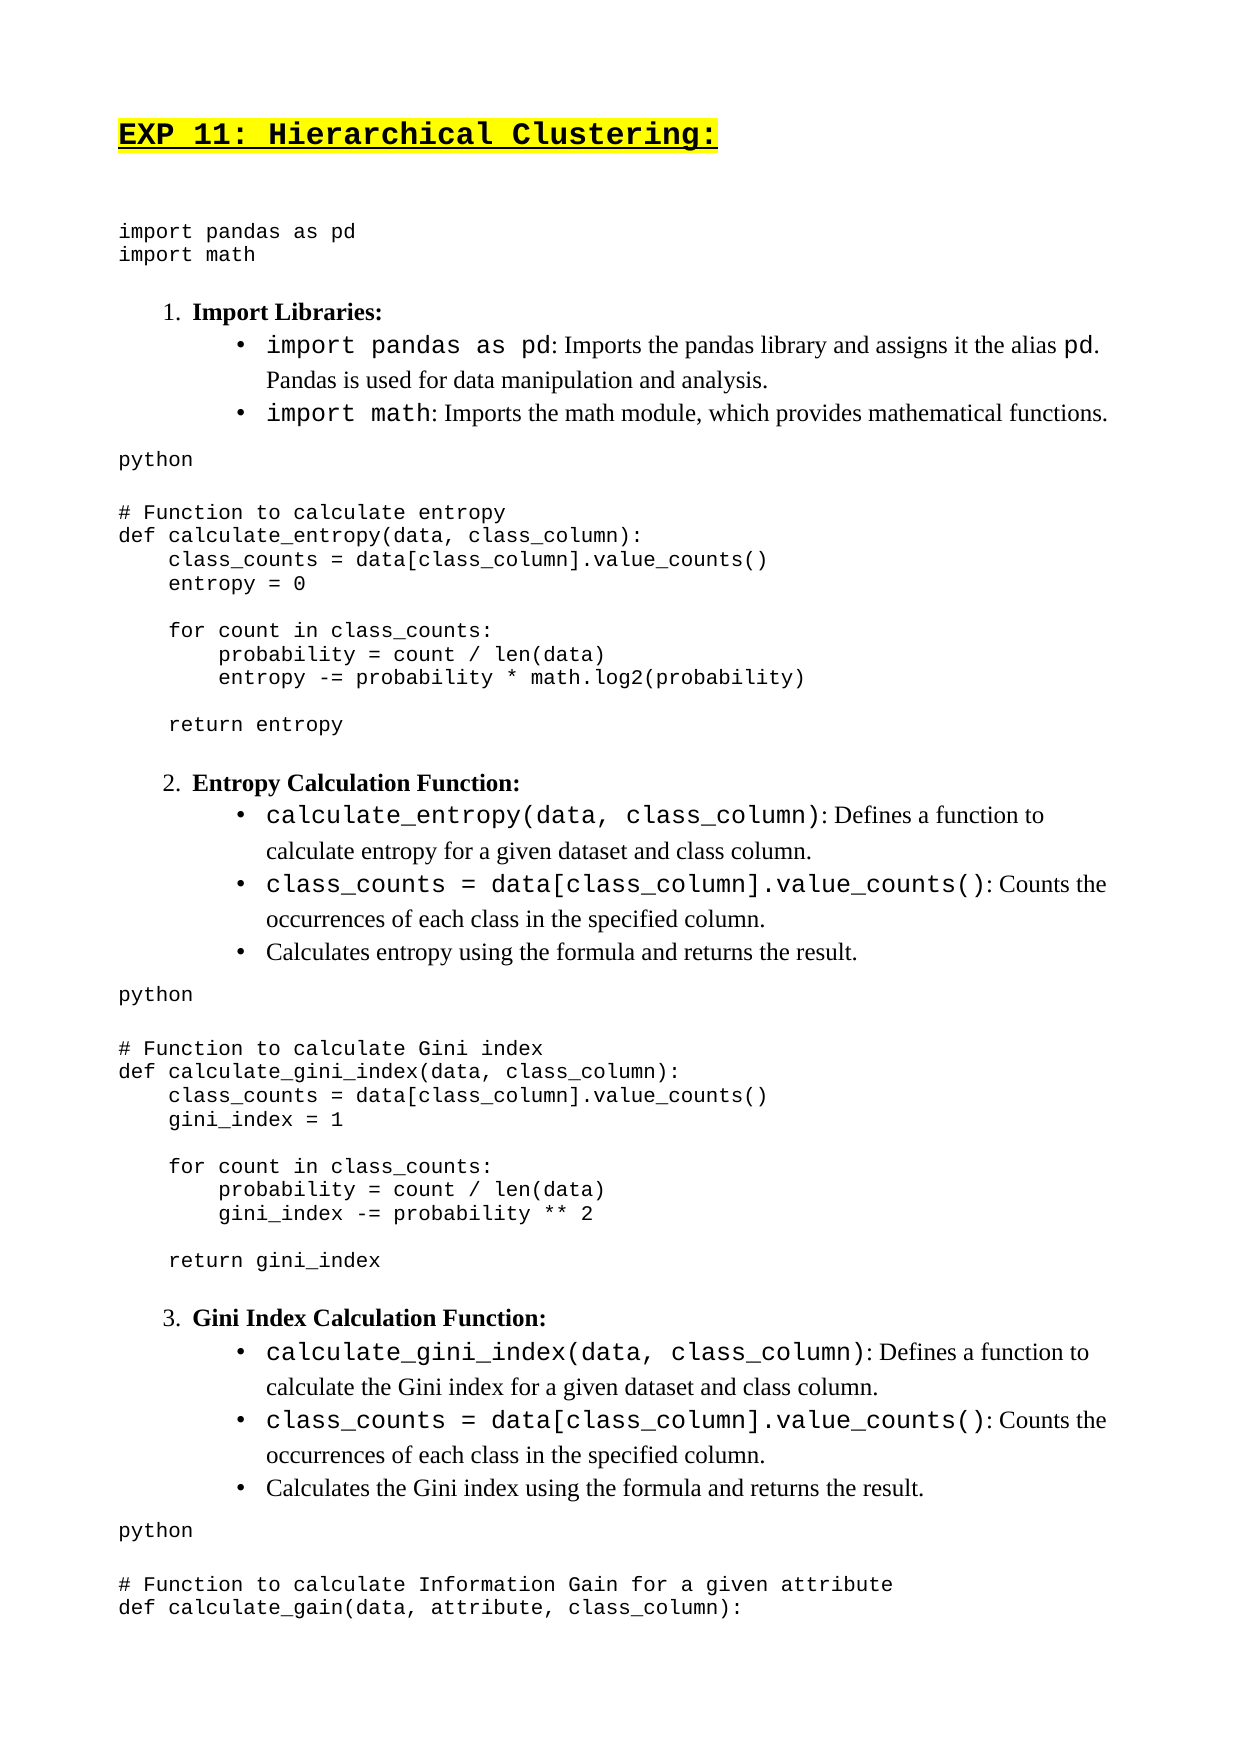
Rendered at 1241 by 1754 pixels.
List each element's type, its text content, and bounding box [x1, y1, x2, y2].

text probability = count / len(data) [118, 1179, 1122, 1203]
text # Function to calculate Information Gain for a given attribute [118, 1573, 1122, 1597]
list calculate_entropy(data, class_column): Defines a function to calculate entropy for a given dataset and class column. [236, 801, 1122, 864]
text import pandas as pd [118, 221, 1122, 244]
list import math: Imports the math module, which provides mathematical functions. [236, 398, 1122, 429]
text EXP 11: Hierarchical Clustering: [118, 118, 1122, 153]
list Calculates entropy using the formula and returns the result. [236, 937, 1122, 966]
text for count in class_counts: [118, 620, 1122, 643]
list Calculates the Gini index using the formula and returns the result. [236, 1473, 1122, 1502]
text def calculate_gini_index(data, class_column): [118, 1061, 1122, 1085]
list calculate_gini_index(data, class_column): Defines a function to calculate the Gini index for a given dataset and class column. [236, 1337, 1122, 1400]
list class_counts = data[class_column].value_counts(): Counts the occurrences of each class in the specified column. [236, 869, 1122, 933]
text python [118, 1520, 1122, 1544]
text python [118, 448, 1122, 472]
list Entropy Calculation Function: [162, 768, 1122, 796]
text gini_index -= probability ** 2 [118, 1203, 1122, 1227]
text # Function to calculate entropy [118, 502, 1122, 525]
text entropy -= probability * math.log2(probability) [118, 667, 1122, 691]
list import pandas as pd: Imports the pandas library and assigns it the alias pd. Pandas is used for data manipulation and analysis. [236, 330, 1122, 394]
list Import Libraries: [162, 297, 1122, 326]
text class_counts = data[class_column].value_counts() [118, 549, 1122, 573]
text gini_index = 1 [118, 1108, 1122, 1132]
text python [118, 984, 1122, 1008]
text import math [118, 244, 1122, 268]
text def calculate_gain(data, attribute, class_column): [118, 1597, 1122, 1621]
list class_counts = data[class_column].value_counts(): Counts the occurrences of each class in the specified column. [236, 1405, 1122, 1468]
text def calculate_entropy(data, class_column): [118, 525, 1122, 549]
text # Function to calculate Gini index [118, 1038, 1122, 1061]
text class_counts = data[class_column].value_counts() [118, 1085, 1122, 1108]
text return gini_index [118, 1250, 1122, 1274]
list Gini Index Calculation Function: [162, 1303, 1122, 1332]
text for count in class_counts: [118, 1156, 1122, 1179]
text entropy = 0 [118, 573, 1122, 596]
text probability = count / len(data) [118, 643, 1122, 667]
text return entropy [118, 714, 1122, 738]
